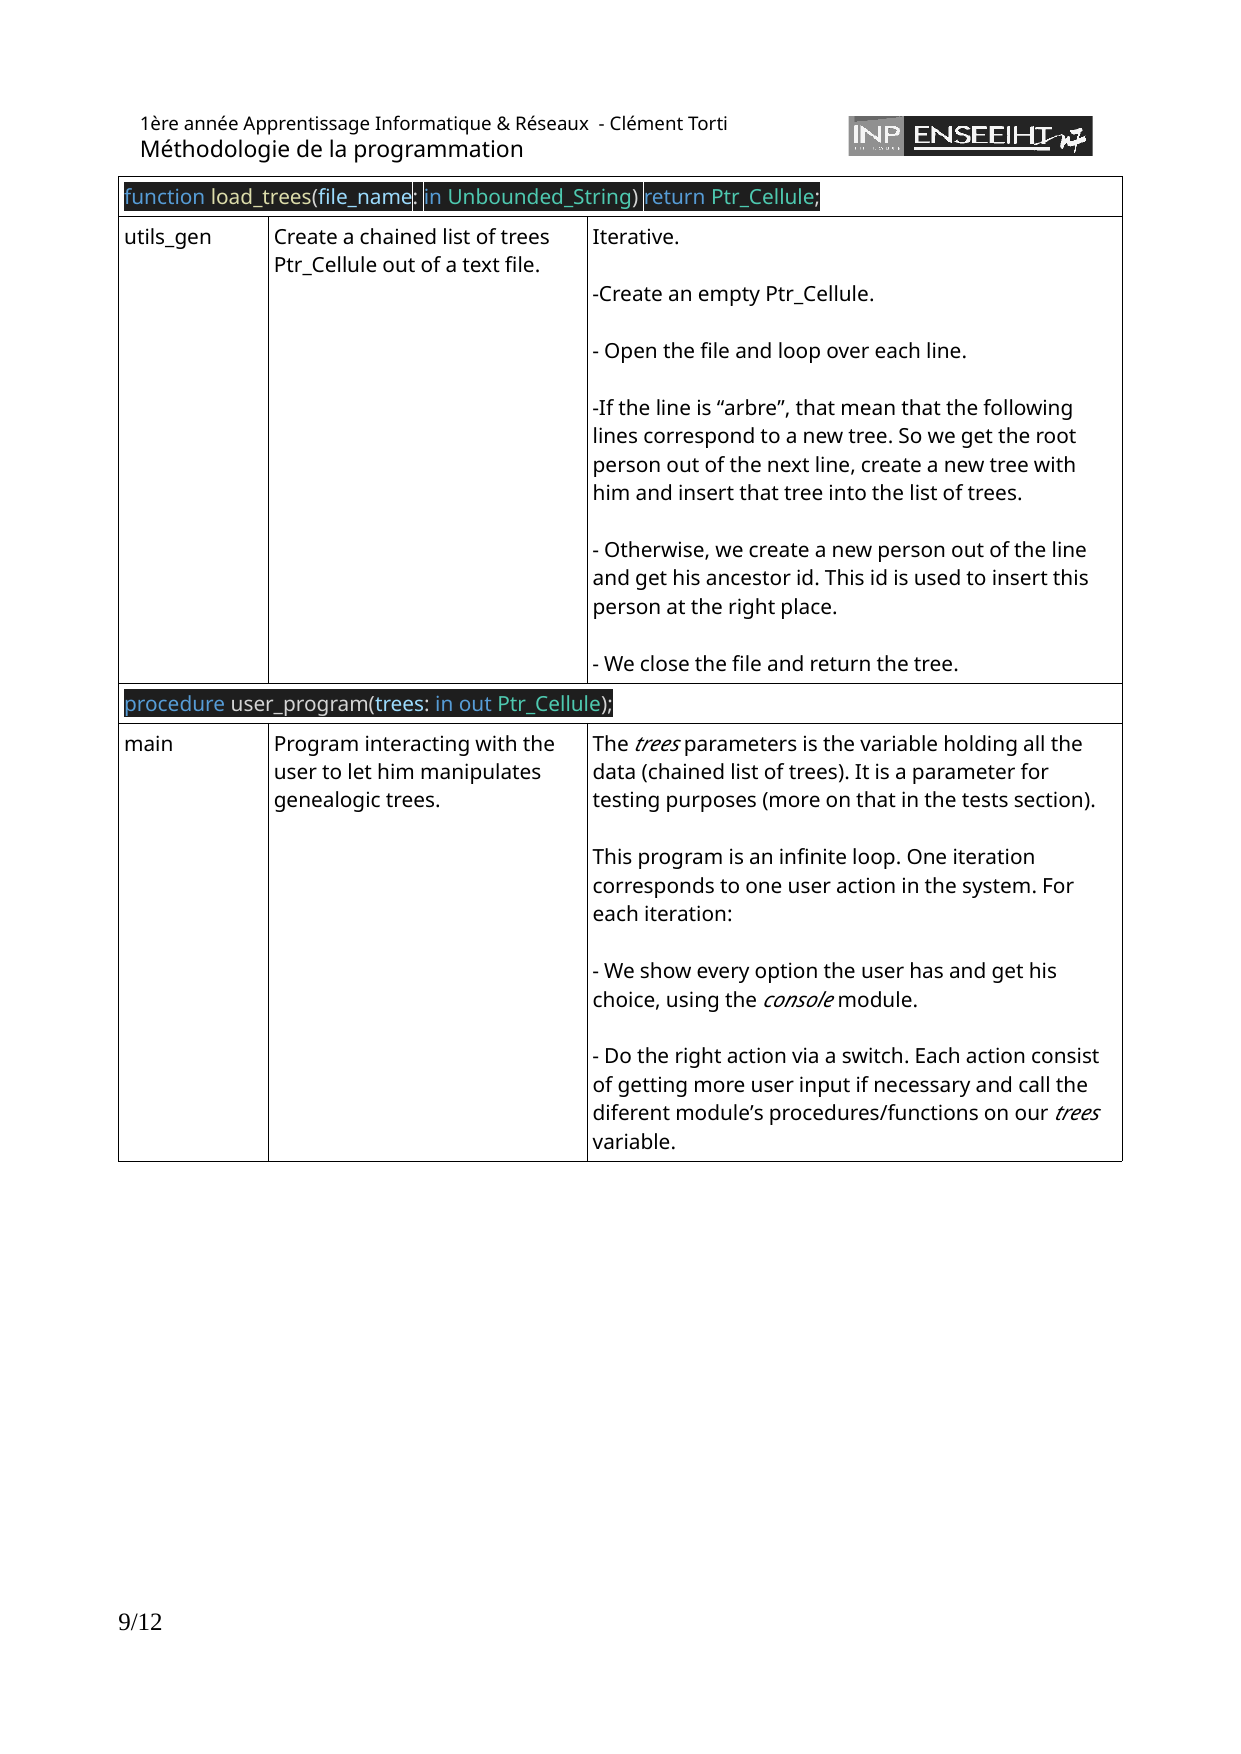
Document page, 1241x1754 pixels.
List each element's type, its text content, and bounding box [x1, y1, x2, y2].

table_cell main [119, 724, 268, 1161]
picture [848, 116, 1093, 156]
table_cell procedure user_program(trees: in out Ptr_Cellule); [119, 684, 1122, 723]
table_cell Create a chained list of trees Ptr_Cellule out of a text file. [269, 217, 587, 683]
table_cell function load_trees(file_name: in Unbounded_String) return Ptr_Cellule; [119, 177, 1122, 216]
table_cell utils_gen [119, 217, 268, 683]
table_cell The trees parameters is the variable holding all the data (chained list of trees). It is a parameter for testing purposes (more on that in the tests section). This program is an infinite loop. One iteration corresponds to one user action in the system. For each iteration: - We show every option the user has and get his choice, using the console module. - Do the right action via a switch. Each action consist of getting more user input if necessary and call the diferent module’s procedures/functions on our trees variable. [588, 724, 1122, 1161]
table_cell Program interacting with the user to let him manipulates genealogic trees. [269, 724, 587, 1161]
table_cell Iterative. -Create an empty Ptr_Cellule. - Open the file and loop over each line. -If the line is “arbre”, that mean that the following lines correspond to a new tree. So we get the root person out of the next line, create a new tree with him and insert that tree into the list of trees. - Otherwise, we create a new person out of the line and get his ancestor id. This id is used to insert this person at the right place. - We close the file and return the tree. [588, 217, 1122, 683]
